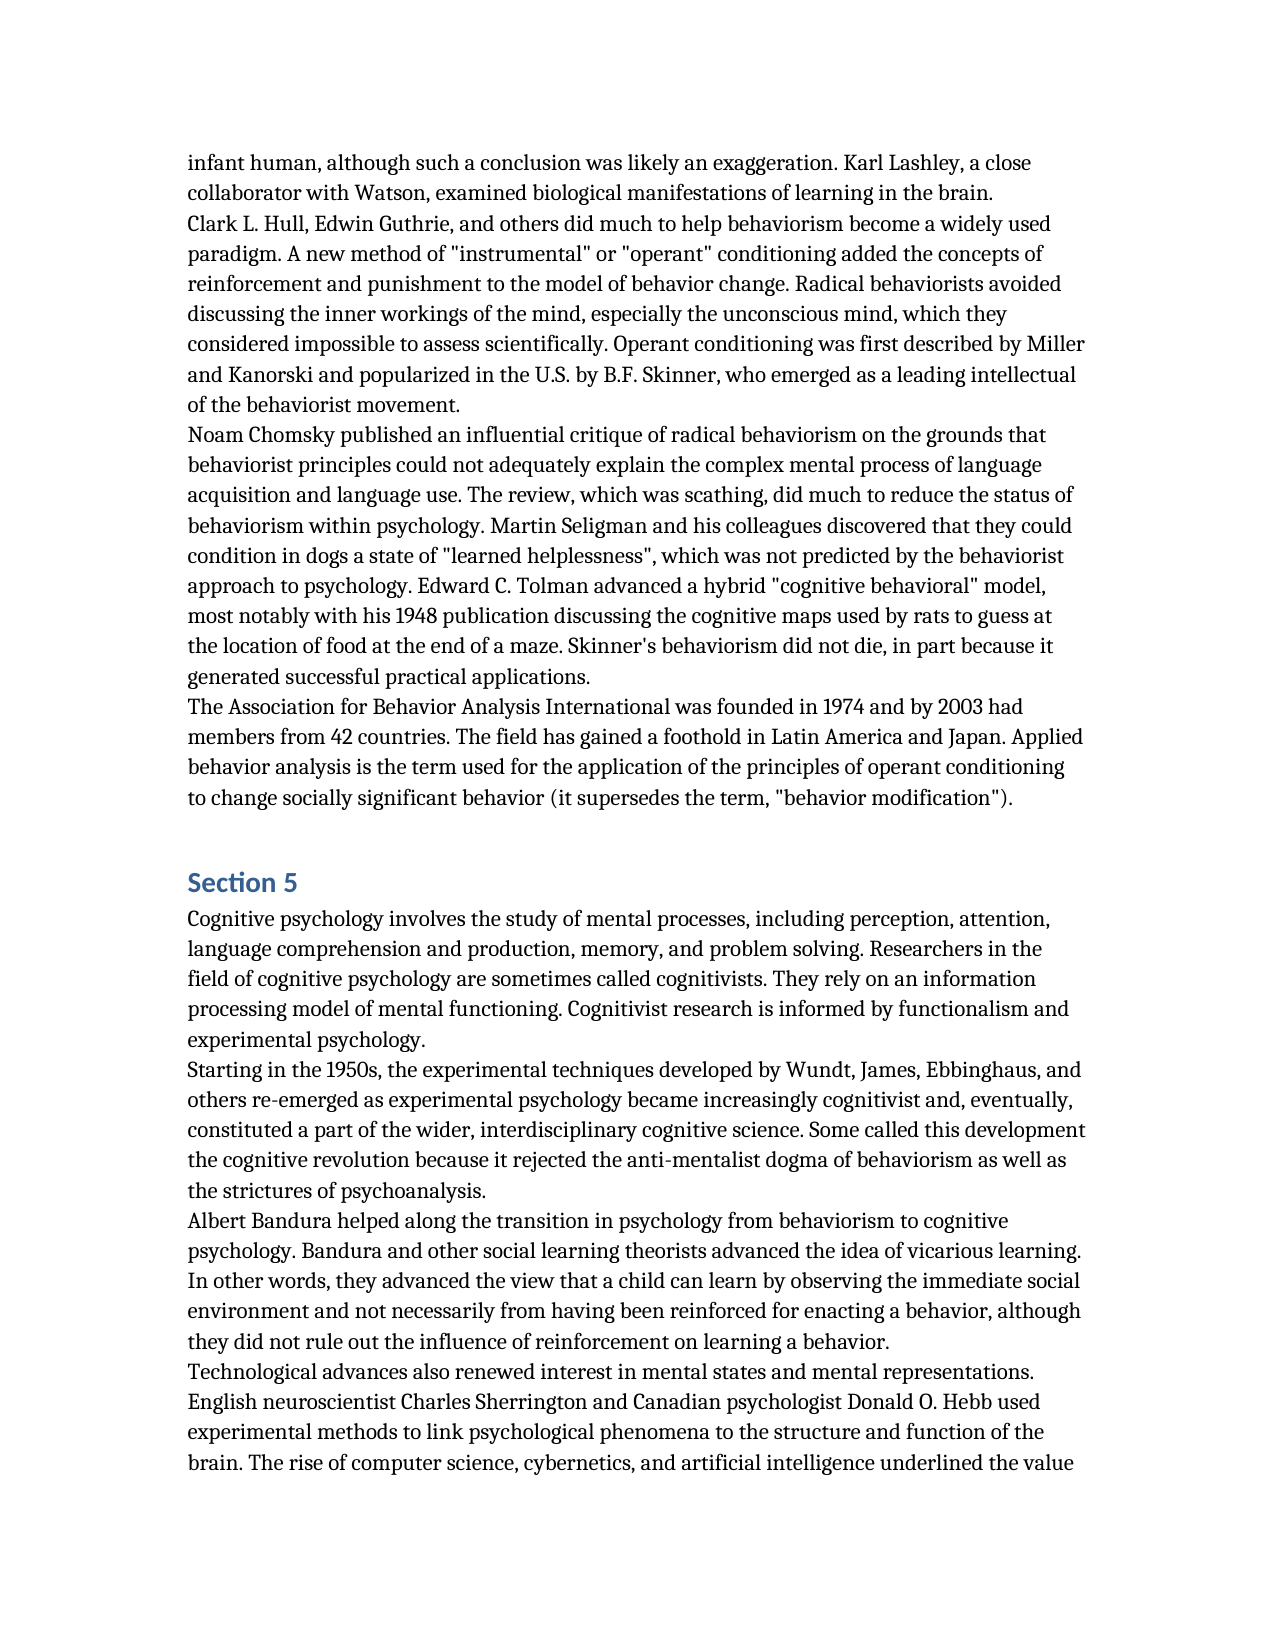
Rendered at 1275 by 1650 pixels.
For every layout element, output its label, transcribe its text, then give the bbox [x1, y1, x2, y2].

text infant human, although such a conclusion was likely an exaggeration. Karl Lashley, a close collaborator with Watson, examined biological manifestations of learning in the brain. Clark L. Hull, Edwin Guthrie, and others did much to help behaviorism become a widely used paradigm. A new method of "instrumental" or "operant" conditioning added the concepts of reinforcement and punishment to the model of behavior change. Radical behaviorists avoided discussing the inner workings of the mind, especially the unconscious mind, which they considered impossible to assess scientifically. Operant conditioning was first described by Miller and Kanorski and popularized in the U.S. by B.F. Skinner, who emerged as a leading intellectual of the behaviorist movement. Noam Chomsky published an influential critique of radical behaviorism on the grounds that behaviorist principles could not adequately explain the complex mental process of language acquisition and language use. The review, which was scathing, did much to reduce the status of behaviorism within psychology. Martin Seligman and his colleagues discovered that they could condition in dogs a state of "learned helplessness", which was not predicted by the behaviorist approach to psychology. Edward C. Tolman advanced a hybrid "cognitive behavioral" model, most notably with his 1948 publication discussing the cognitive maps used by rats to guess at the location of food at the end of a maze. Skinner's behaviorism did not die, in part because it generated successful practical applications. The Association for Behavior Analysis International was founded in 1974 and by 2003 had members from 42 countries. The field has gained a foothold in Latin America and Japan. Applied behavior analysis is the term used for the application of the principles of operant conditioning to change socially significant behavior (it supersedes the term, "behavior modification"). [187, 150, 1087, 811]
text Cognitive psychology involves the study of mental processes, including perception, attention, language comprehension and production, memory, and problem solving. Researchers in the field of cognitive psychology are sometimes called cognitivists. They rely on an information processing model of mental functioning. Cognitivist research is informed by functionalism and experimental psychology. Starting in the 1950s, the experimental techniques developed by Wundt, James, Ebbinghaus, and others re-emerged as experimental psychology became increasingly cognitivist and, eventually, constituted a part of the wider, interdisciplinary cognitive science. Some called this development the cognitive revolution because it rejected the anti-mentalist dogma of behaviorism as well as the strictures of psychoanalysis. Albert Bandura helped along the transition in psychology from behaviorism to cognitive psychology. Bandura and other social learning theorists advanced the idea of vicarious learning. In other words, they advanced the view that a child can learn by observing the immediate social environment and not necessarily from having been reinforced for enacting a behavior, although they did not rule out the influence of reinforcement on learning a behavior. Technological advances also renewed interest in mental states and mental representations. English neuroscientist Charles Sherrington and Canadian psychologist Donald O. Hebb used experimental methods to link psychological phenomena to the structure and function of the brain. The rise of computer science, cybernetics, and artificial intelligence underlined the value [187, 906, 1087, 1476]
subtitle Section 5 [187, 864, 1087, 900]
